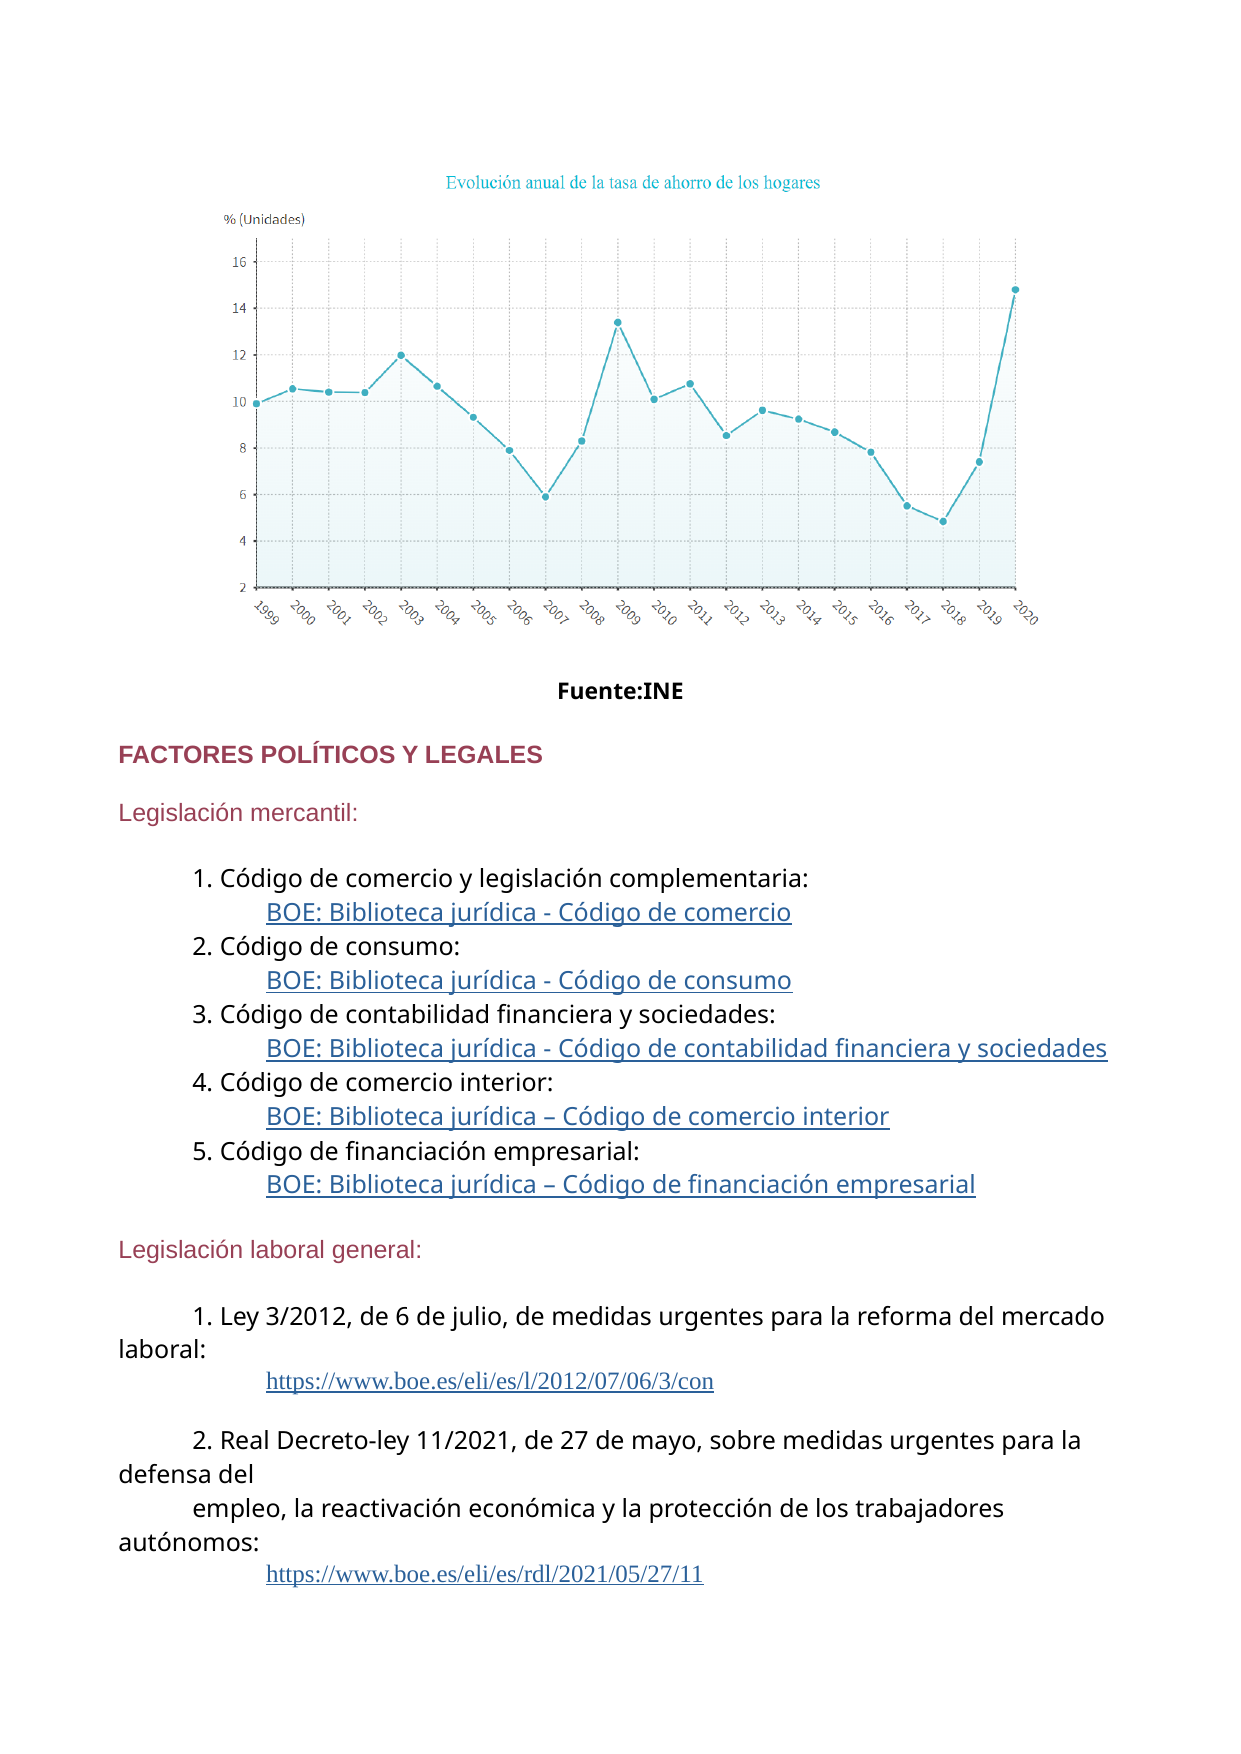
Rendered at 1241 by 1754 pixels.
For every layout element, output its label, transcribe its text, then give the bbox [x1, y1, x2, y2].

text 2. Real Decreto-ley 11/2021, de 27 de mayo, sobre medidas urgentes para la defensa del [118, 1422, 1122, 1491]
text BOE: Biblioteca jurídica - Código de consumo [118, 963, 1122, 997]
text https://www.boe.es/eli/es/rdl/2021/05/27/11 [118, 1559, 1122, 1588]
text Fuente:INE [118, 675, 1122, 706]
text BOE: Biblioteca jurídica - Código de comercio [118, 895, 1122, 929]
text 3. Código de contabilidad financiera y sociedades: [118, 997, 1122, 1031]
text Legislación laboral general: [118, 1235, 1122, 1264]
text empleo, la reactivación económica y la protección de los trabajadores autónomos: [118, 1491, 1122, 1559]
text 2. Código de consumo: [118, 929, 1122, 963]
text BOE: Biblioteca jurídica – Código de financiación empresarial [118, 1167, 1122, 1201]
text Legislación mercantil: [118, 798, 1122, 827]
text https://www.boe.es/eli/es/l/2012/07/06/3/con [118, 1366, 1122, 1395]
text 1. Código de comercio y legislación complementaria: [118, 861, 1122, 895]
text BOE: Biblioteca jurídica – Código de comercio interior [118, 1099, 1122, 1133]
text 4. Código de comercio interior: [118, 1065, 1122, 1099]
text 1. Ley 3/2012, de 6 de julio, de medidas urgentes para la reforma del mercado laboral: [118, 1298, 1122, 1366]
text FACTORES POLÍTICOS Y LEGALES [118, 740, 1122, 769]
picture [208, 140, 1071, 646]
text BOE: Biblioteca jurídica - Código de contabilidad financiera y sociedades [118, 1031, 1122, 1065]
text 5. Código de financiación empresarial: [118, 1133, 1122, 1167]
